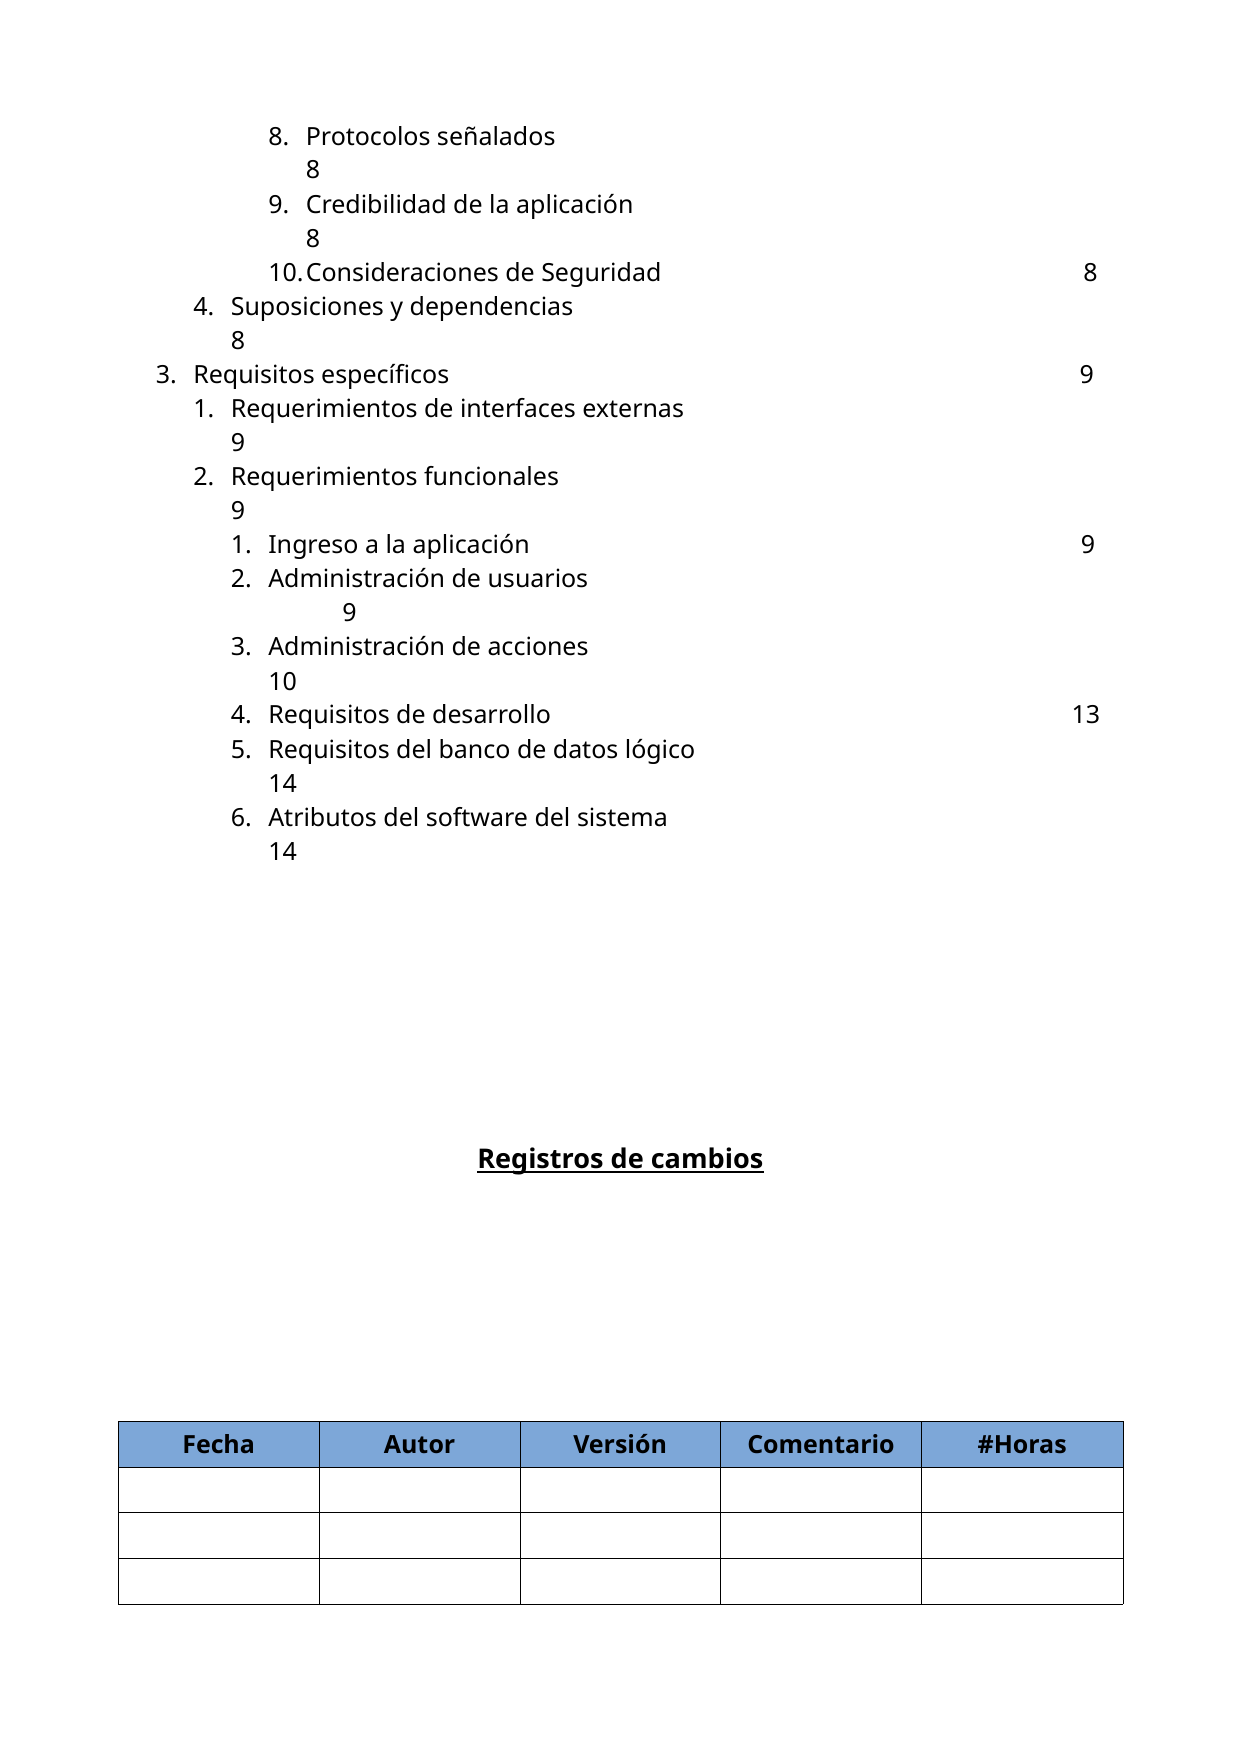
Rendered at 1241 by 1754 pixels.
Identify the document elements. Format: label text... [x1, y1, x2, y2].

table_cell [922, 1513, 1123, 1558]
list Requerimientos de interfaces externas 9 [193, 391, 1122, 459]
list Suposiciones y dependencias 8 [193, 288, 1122, 357]
list Requerimientos funcionales 9 [193, 459, 1122, 527]
table_cell [721, 1559, 921, 1603]
list Atributos del software del sistema 14 [231, 799, 1122, 867]
list Administración de usuarios 9 [231, 561, 1122, 629]
list Requisitos de desarrollo 13 [231, 697, 1122, 731]
table_cell [119, 1559, 319, 1603]
table_cell [721, 1468, 921, 1512]
table_cell [119, 1468, 319, 1512]
table_header #Horas [922, 1422, 1123, 1467]
table_header Fecha [119, 1422, 319, 1467]
table_cell [521, 1559, 720, 1603]
table_cell [721, 1513, 921, 1558]
list Requisitos específicos 9 [156, 357, 1122, 391]
table_cell [119, 1513, 319, 1558]
list Requisitos del banco de datos lógico 14 [231, 731, 1122, 799]
table_cell [320, 1513, 520, 1558]
table_header Autor [320, 1422, 520, 1467]
table_cell [521, 1513, 720, 1558]
table_cell [320, 1559, 520, 1603]
table_cell [320, 1468, 520, 1512]
list Ingreso a la aplicación 9 [231, 527, 1122, 561]
table_cell [922, 1559, 1123, 1603]
text Registros de cambios [118, 1140, 1122, 1177]
table_header Versión [521, 1422, 720, 1467]
table_header Comentario [721, 1422, 921, 1467]
list Credibilidad de la aplicación 8 [268, 186, 1122, 254]
table_cell [922, 1468, 1123, 1512]
table_cell [521, 1468, 720, 1512]
list Consideraciones de Seguridad 8 [268, 254, 1122, 288]
list Administración de acciones 10 [231, 629, 1122, 697]
list Protocolos señalados 8 [268, 118, 1122, 186]
